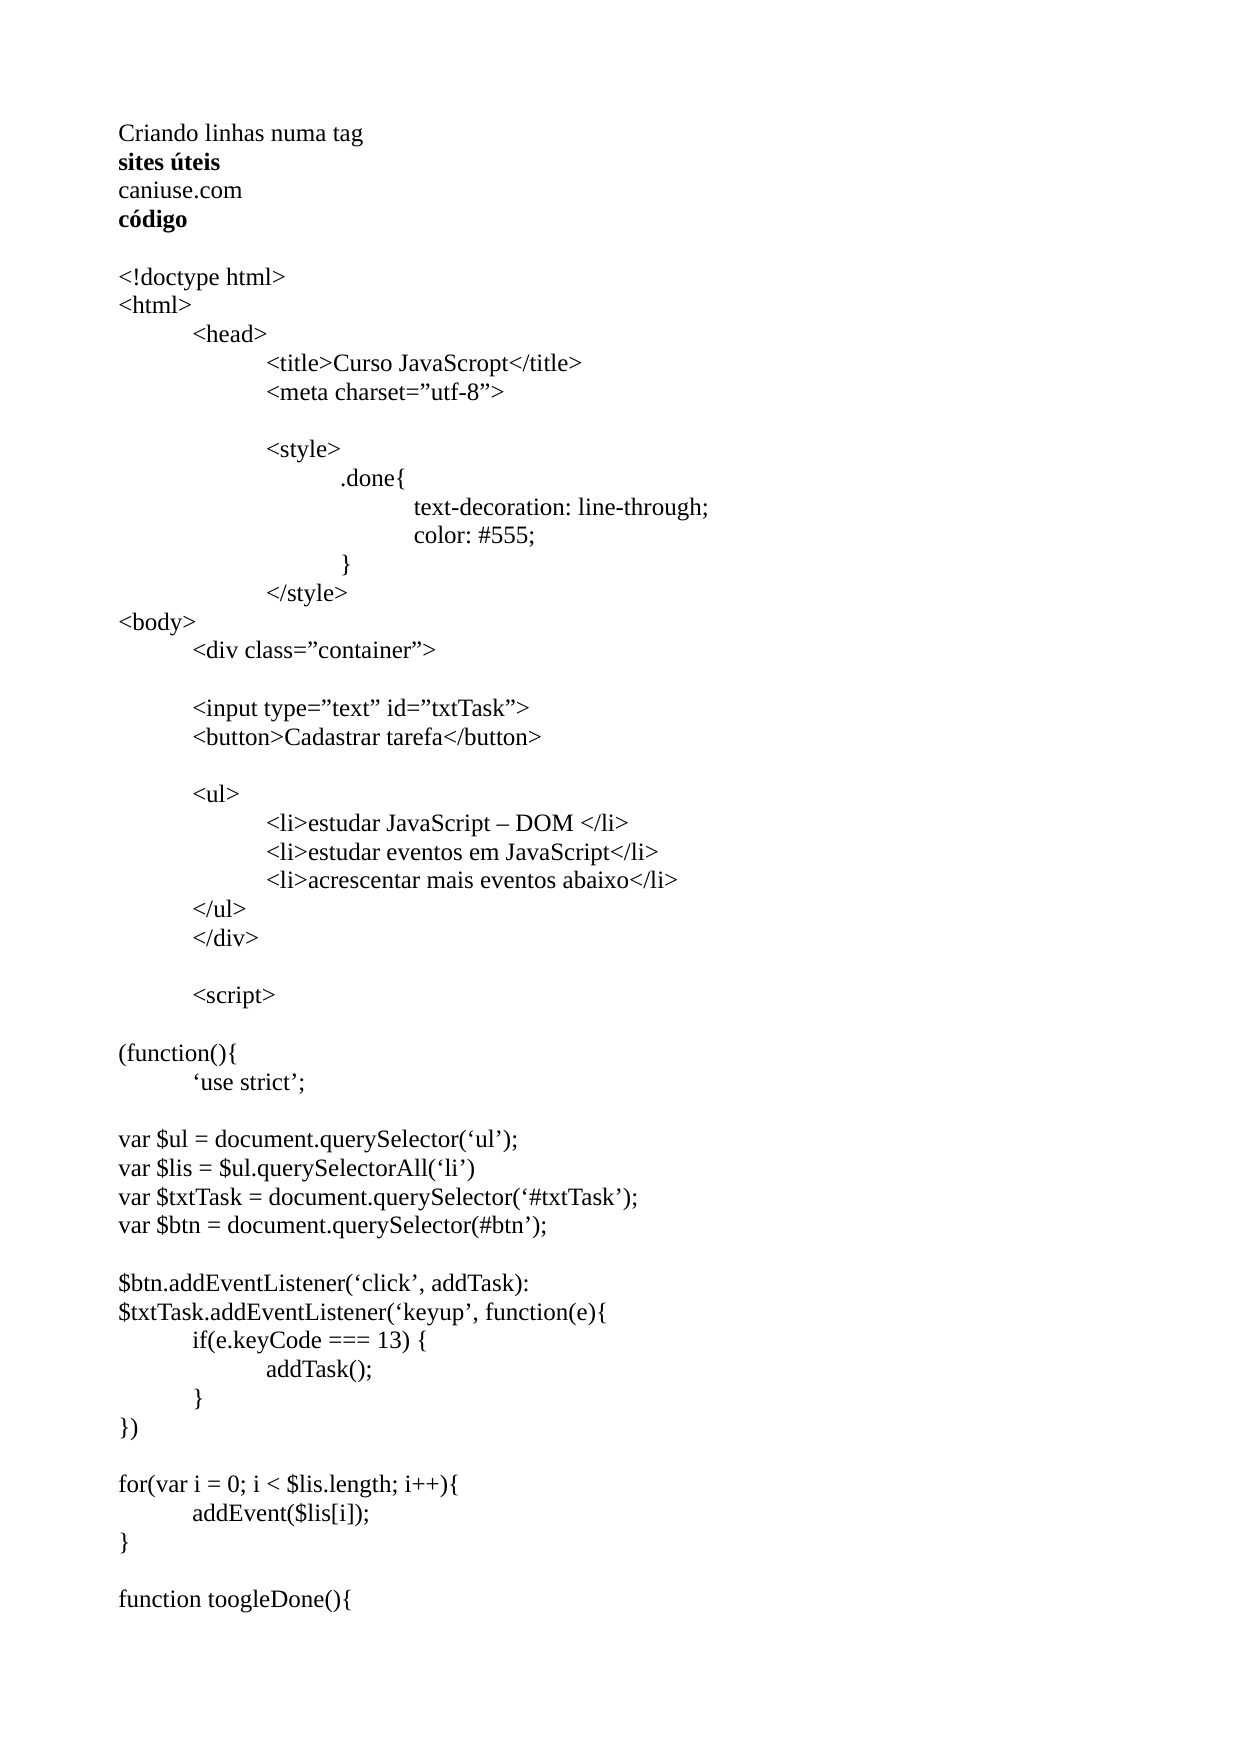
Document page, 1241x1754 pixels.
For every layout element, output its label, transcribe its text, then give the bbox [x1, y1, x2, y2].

text for(var i = 0; i < $lis.length; i++){ [118, 1469, 1122, 1498]
text var $lis = $ul.querySelectorAll(‘li’) [118, 1153, 1122, 1182]
text <li>acrescentar mais eventos abaixo</li> [118, 866, 1122, 894]
text caniuse.com [118, 176, 1122, 204]
text <li>estudar eventos em JavaScript</li> [118, 837, 1122, 866]
text <li>estudar JavaScript – DOM </li> [118, 808, 1122, 837]
text <script> [118, 981, 1122, 1009]
text código [118, 204, 1122, 233]
text <button>Cadastrar tarefa</button> [118, 722, 1122, 751]
text var $txtTask = document.querySelector(‘#txtTask’); [118, 1182, 1122, 1211]
text $txtTask.addEventListener(‘keyup’, function(e){ [118, 1297, 1122, 1326]
text <body> [118, 607, 1122, 636]
text <title>Curso JavaScropt</title> [118, 348, 1122, 377]
text (function(){ [118, 1038, 1122, 1067]
text sites úteis [118, 147, 1122, 176]
text } [118, 549, 1122, 578]
text $btn.addEventListener(‘click’, addTask): [118, 1268, 1122, 1297]
text </style> [118, 578, 1122, 607]
text } [118, 1527, 1122, 1556]
text </div> [118, 923, 1122, 952]
text <head> [118, 319, 1122, 348]
text <input type=”text” id=”txtTask”> [118, 693, 1122, 722]
text addTask(); [118, 1354, 1122, 1383]
text function toogleDone(){ [118, 1584, 1122, 1613]
text text-decoration: line-through; [118, 492, 1122, 521]
text addEvent($lis[i]); [118, 1498, 1122, 1527]
text Criando linhas numa tag [118, 118, 1122, 147]
text .done{ [118, 463, 1122, 492]
text <style> [118, 434, 1122, 463]
text <html> [118, 291, 1122, 319]
text color: #555; [118, 521, 1122, 549]
text if(e.keyCode === 13) { [118, 1326, 1122, 1354]
text <!doctype html> [118, 262, 1122, 291]
text <div class=”container”> [118, 636, 1122, 664]
text <ul> [118, 779, 1122, 808]
text <meta charset=”utf-8”> [118, 377, 1122, 406]
text ‘use strict’; [118, 1067, 1122, 1096]
text }) [118, 1412, 1122, 1441]
text } [118, 1383, 1122, 1412]
text </ul> [118, 894, 1122, 923]
text var $btn = document.querySelector(#btn’); [118, 1211, 1122, 1239]
text var $ul = document.querySelector(‘ul’); [118, 1124, 1122, 1153]
